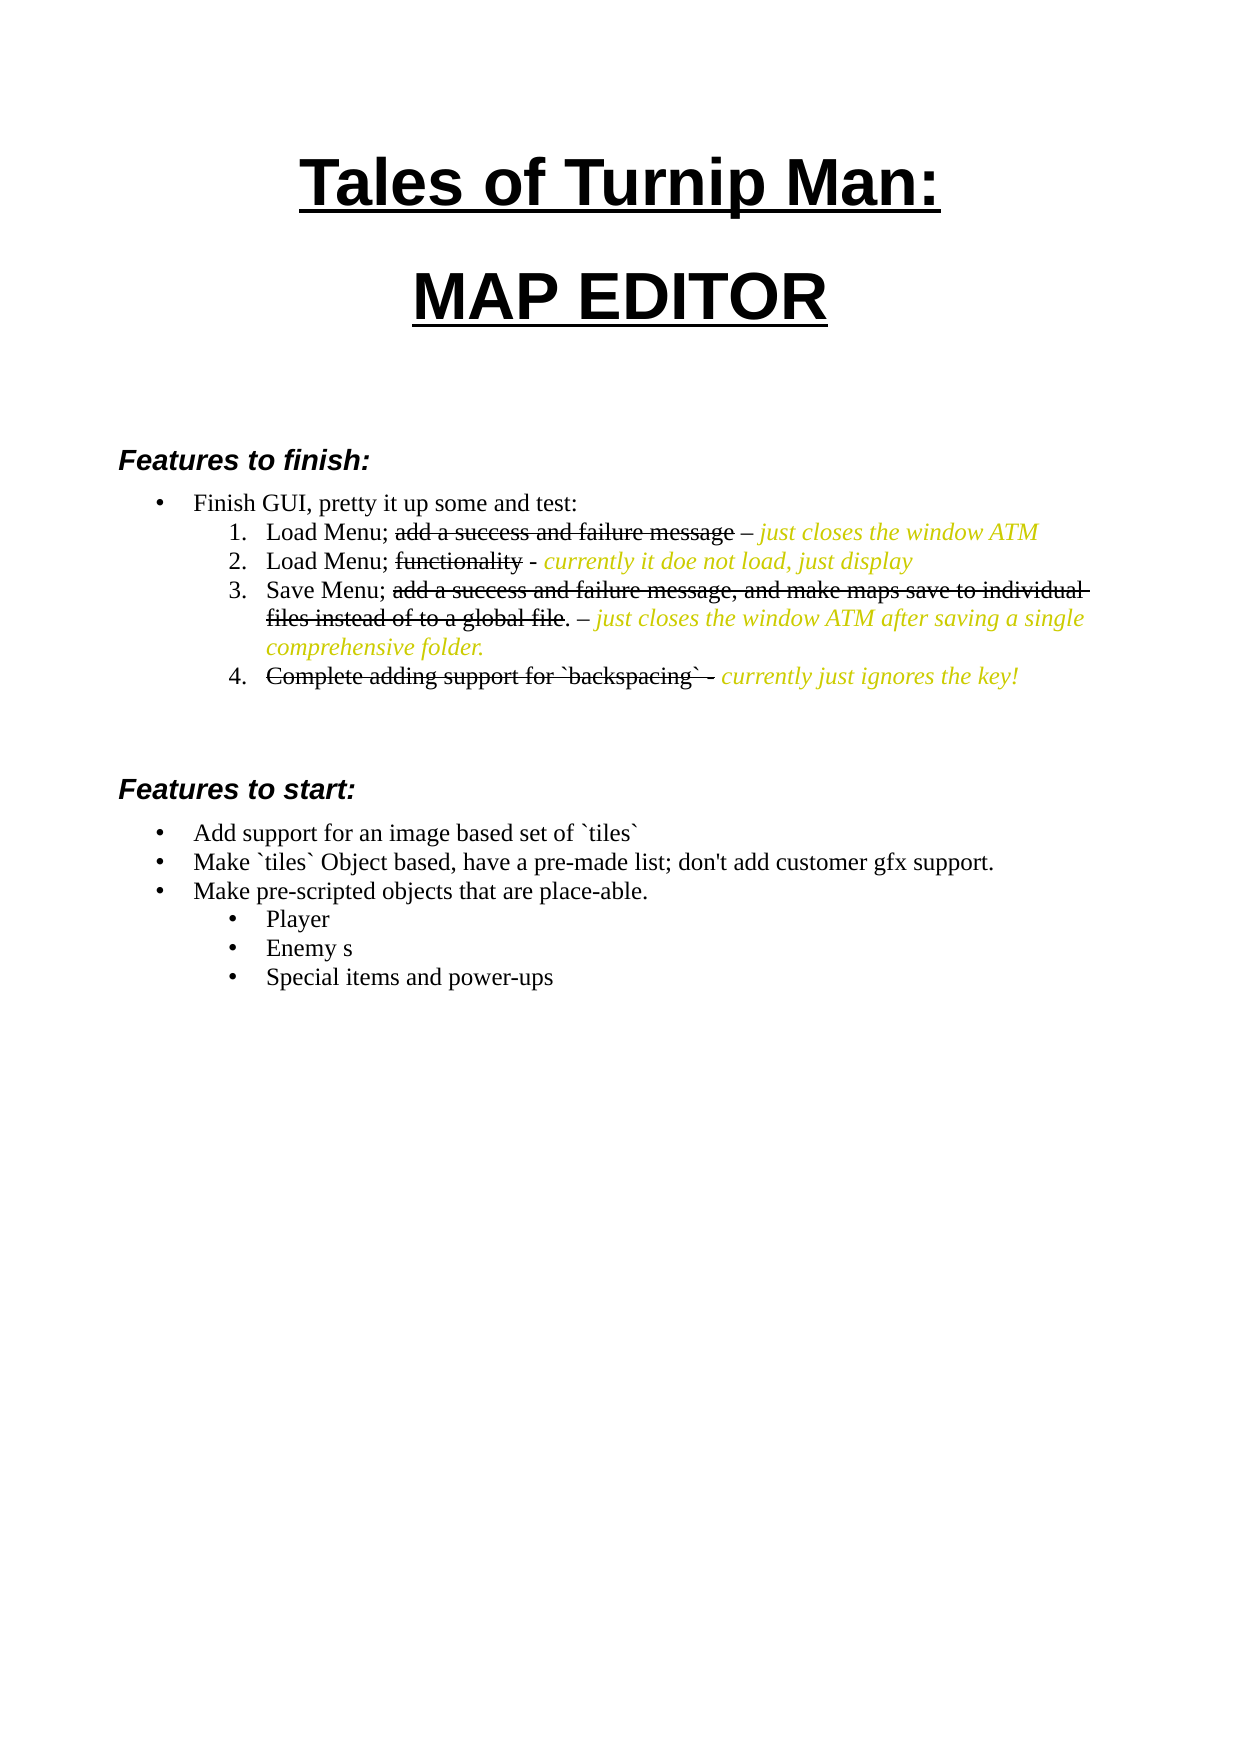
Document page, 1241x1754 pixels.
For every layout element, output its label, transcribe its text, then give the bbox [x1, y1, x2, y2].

subtitle Features to start: [118, 772, 1122, 806]
list Complete adding support for `backspacing` - currently just ignores the key! [228, 661, 1122, 690]
subtitle Tales of Turnip Man: [118, 143, 1122, 220]
list Add support for an image based set of `tiles` [156, 818, 1122, 847]
list Load Menu; functionality - currently it doe not load, just display [228, 546, 1122, 575]
list Load Menu; add a success and failure message – just closes the window ATM [228, 517, 1122, 546]
subtitle Features to finish: [118, 442, 1122, 476]
list Finish GUI, pretty it up some and test: [156, 488, 1122, 517]
list Player [228, 904, 1122, 933]
list Save Menu; add a success and failure message, and make maps save to individual files instead of to a global file. – just closes the window ATM after saving a single comprehensive folder. [228, 575, 1122, 661]
list Make pre-scripted objects that are place-able. [156, 876, 1122, 904]
list Make `tiles` Object based, have a pre-made list; don't add customer gfx support. [156, 847, 1122, 876]
subtitle MAP EDITOR [118, 257, 1122, 334]
list Special items and power-ups [228, 962, 1122, 991]
list Enemy s [228, 933, 1122, 962]
